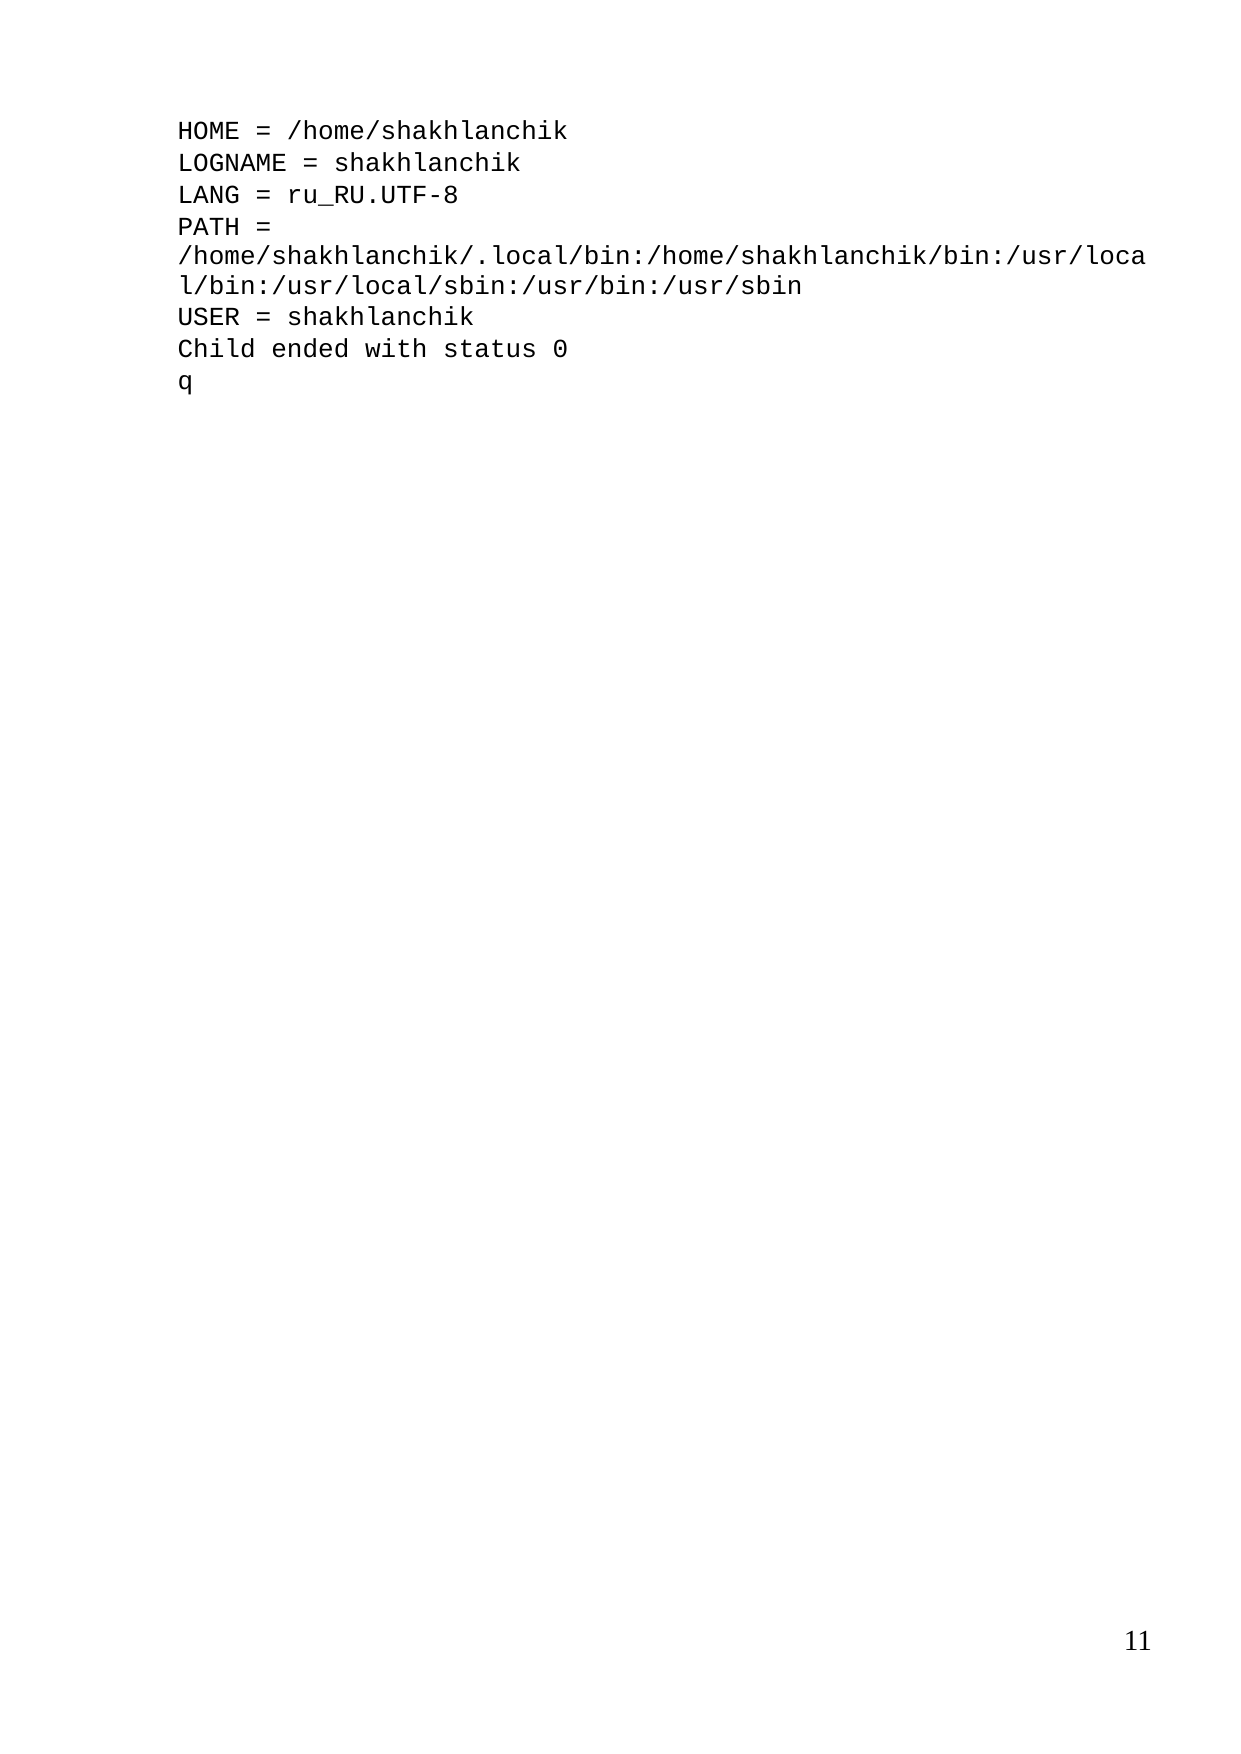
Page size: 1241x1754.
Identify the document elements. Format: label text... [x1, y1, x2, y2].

text USER = shakhlanchik [177, 304, 1154, 334]
text LANG = ru_RU.UTF-8 [177, 182, 1154, 211]
text PATH = /home/shakhlanchik/.local/bin:/home/shakhlanchik/bin:/usr/local/bin:/usr/local/sbin:/usr/bin:/usr/sbin [177, 213, 1154, 302]
text q [177, 368, 1154, 500]
text LOGNAME = shakhlanchik [177, 150, 1154, 179]
text Child ended with status 0 [177, 336, 1154, 365]
text HOME = /home/shakhlanchik [177, 118, 1154, 148]
